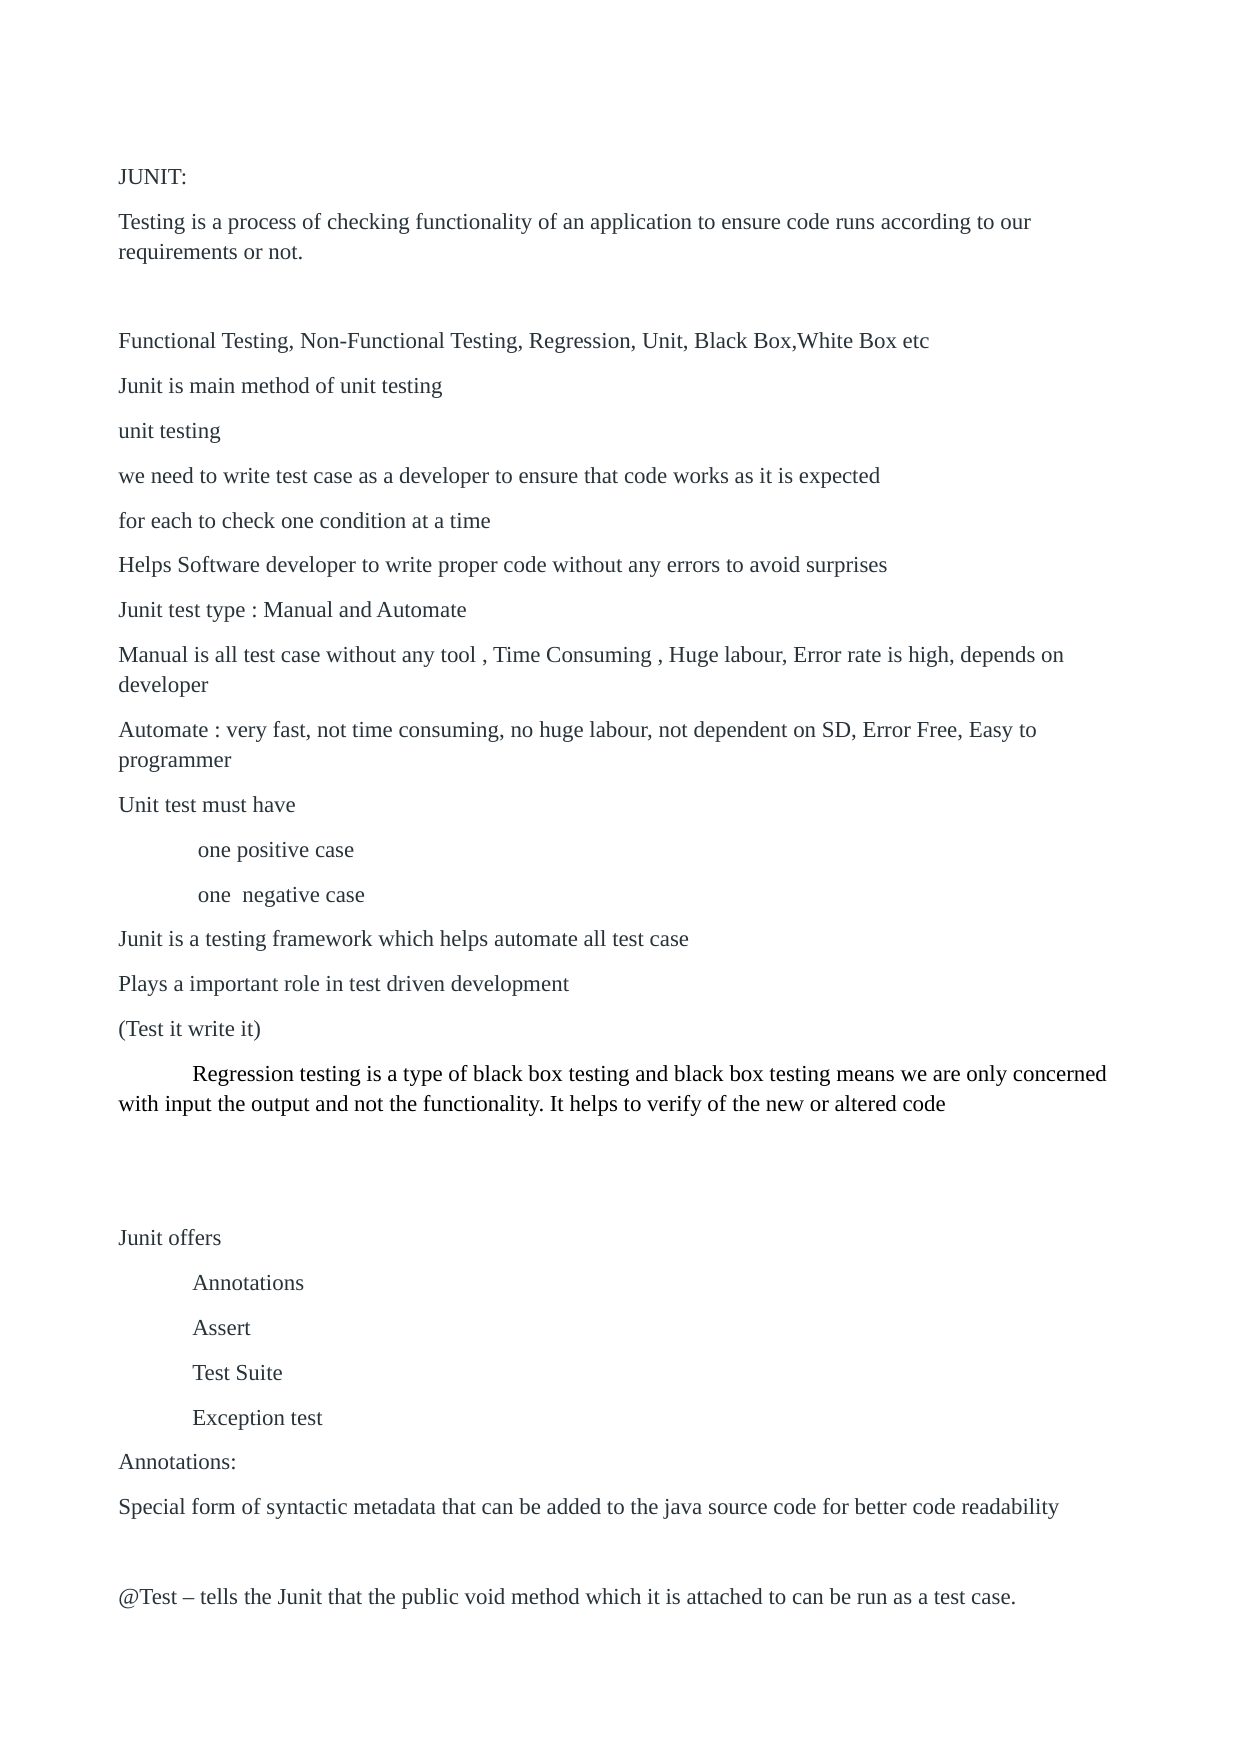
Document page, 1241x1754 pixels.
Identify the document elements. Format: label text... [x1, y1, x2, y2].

text one negative case [118, 881, 1122, 907]
text Unit test must have [118, 791, 1122, 817]
text (Test it write it) [118, 1015, 1122, 1041]
text Junit offers [118, 1224, 1122, 1251]
text Regression testing is a type of black box testing and black box testing means we are only concerned with input the output and not the functionality. It helps to verify of the new or altered code [118, 1060, 1122, 1116]
text JUNIT: [118, 163, 1122, 189]
text for each to check one condition at a time [118, 507, 1122, 533]
text Junit is a testing framework which helps automate all test case [118, 925, 1122, 952]
text Assert [118, 1314, 1122, 1340]
text Annotations: [118, 1448, 1122, 1475]
text Junit test type : Manual and Automate [118, 596, 1122, 623]
text Annotations [118, 1269, 1122, 1296]
text we need to write test case as a developer to ensure that code works as it is expected [118, 462, 1122, 488]
text Functional Testing, Non-Functional Testing, Regression, Unit, Black Box,White Box etc [118, 327, 1122, 354]
text Manual is all test case without any tool , Time Consuming , Huge labour, Error rate is high, depends on developer [118, 641, 1122, 698]
text Automate : very fast, not time consuming, no huge labour, not dependent on SD, Error Free, Easy to programmer [118, 716, 1122, 773]
text @Test – tells the Junit that the public void method which it is attached to can be run as a test case. [118, 1583, 1122, 1609]
text Helps Software developer to write proper code without any errors to avoid surprises [118, 551, 1122, 578]
text Test Suite [118, 1359, 1122, 1385]
text Junit is main method of unit testing [118, 372, 1122, 399]
text Exception test [118, 1403, 1122, 1430]
text Testing is a process of checking functionality of an application to ensure code runs according to our requirements or not. [118, 208, 1122, 264]
text unit testing [118, 417, 1122, 443]
text Special form of syntactic metadata that can be added to the java source code for better code readability [118, 1493, 1122, 1519]
text Plays a important role in test driven development [118, 970, 1122, 997]
text one positive case [118, 836, 1122, 862]
